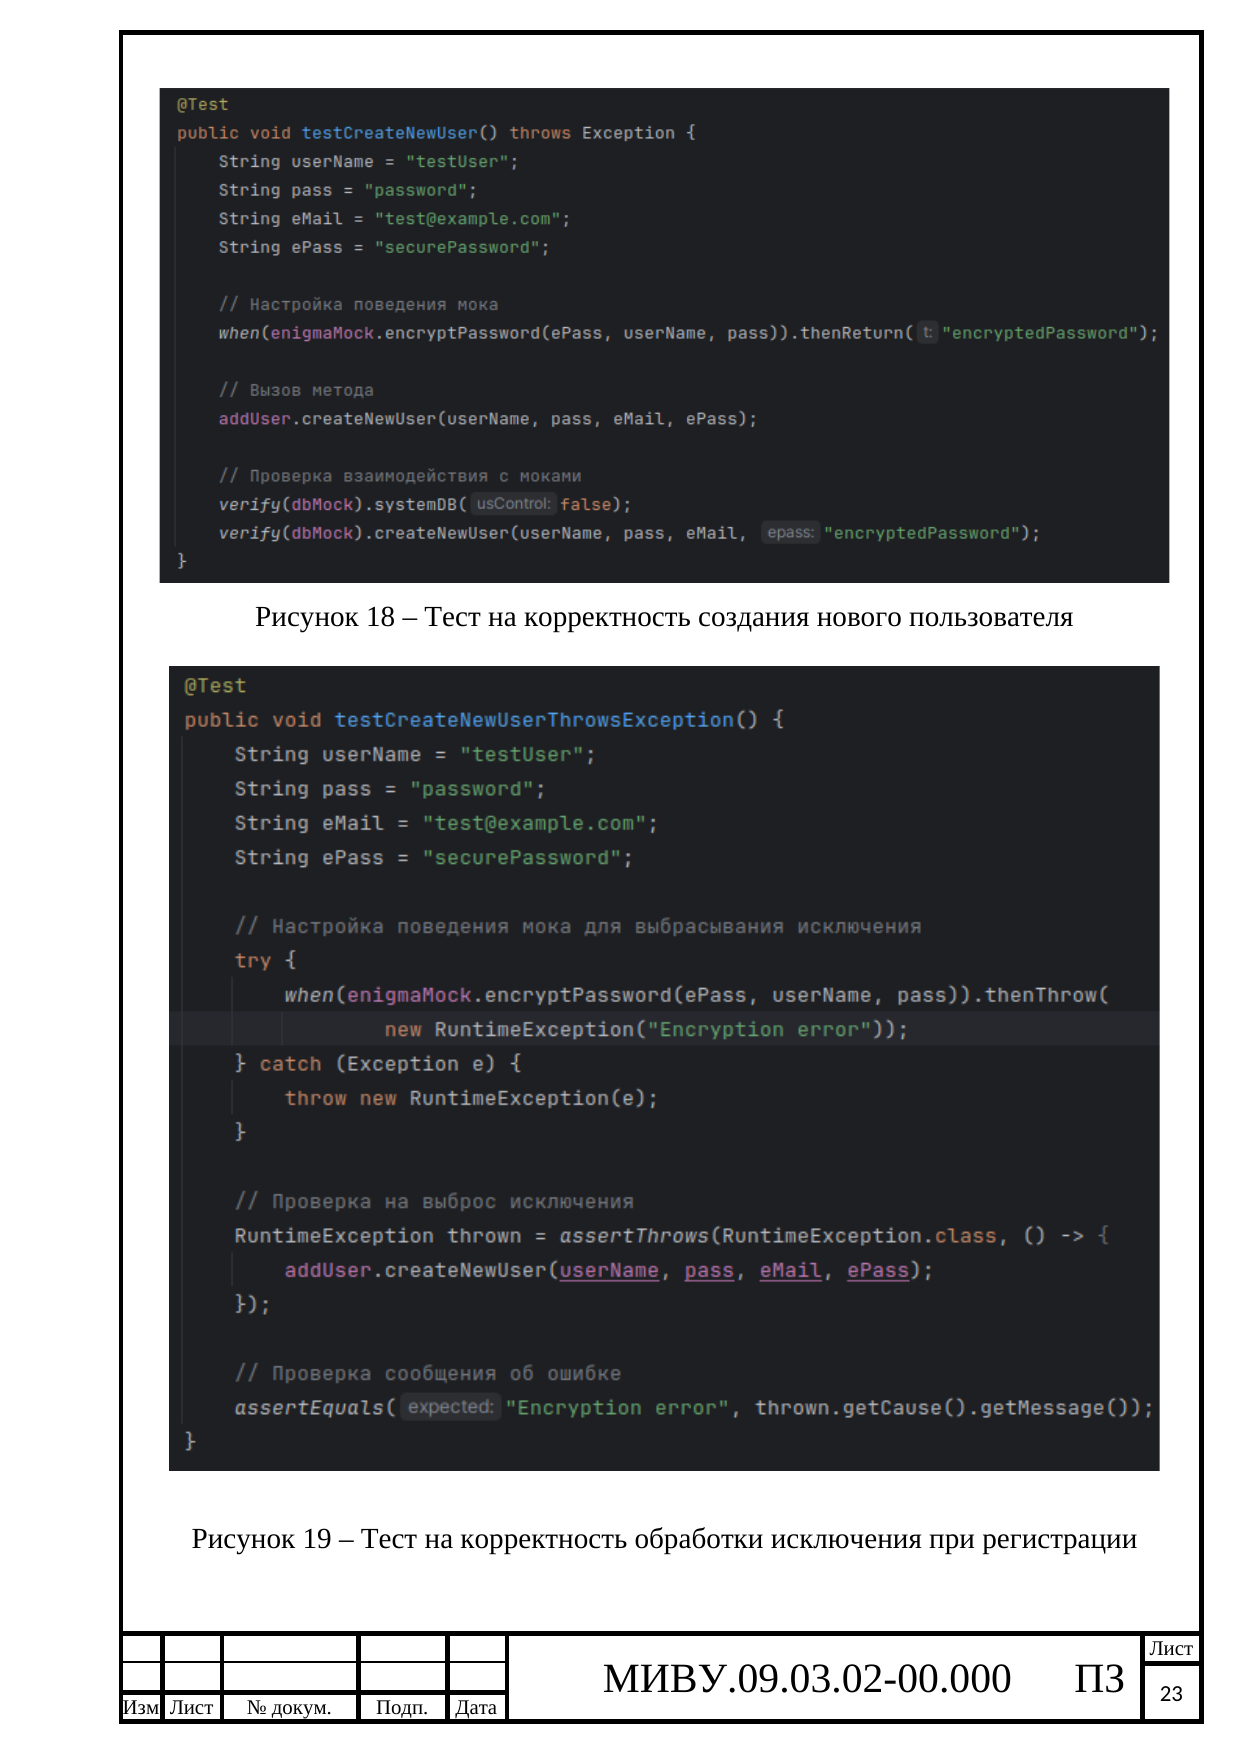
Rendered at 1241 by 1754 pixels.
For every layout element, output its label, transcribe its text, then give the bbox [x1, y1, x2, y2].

text Рисунок 18 – Тест на корректность создания нового пользователя [159, 583, 1169, 633]
text Рисунок 19 – Тест на корректность обработки исключения при регистрации [159, 666, 1169, 1555]
picture [159, 88, 1170, 583]
picture [169, 666, 1160, 1471]
